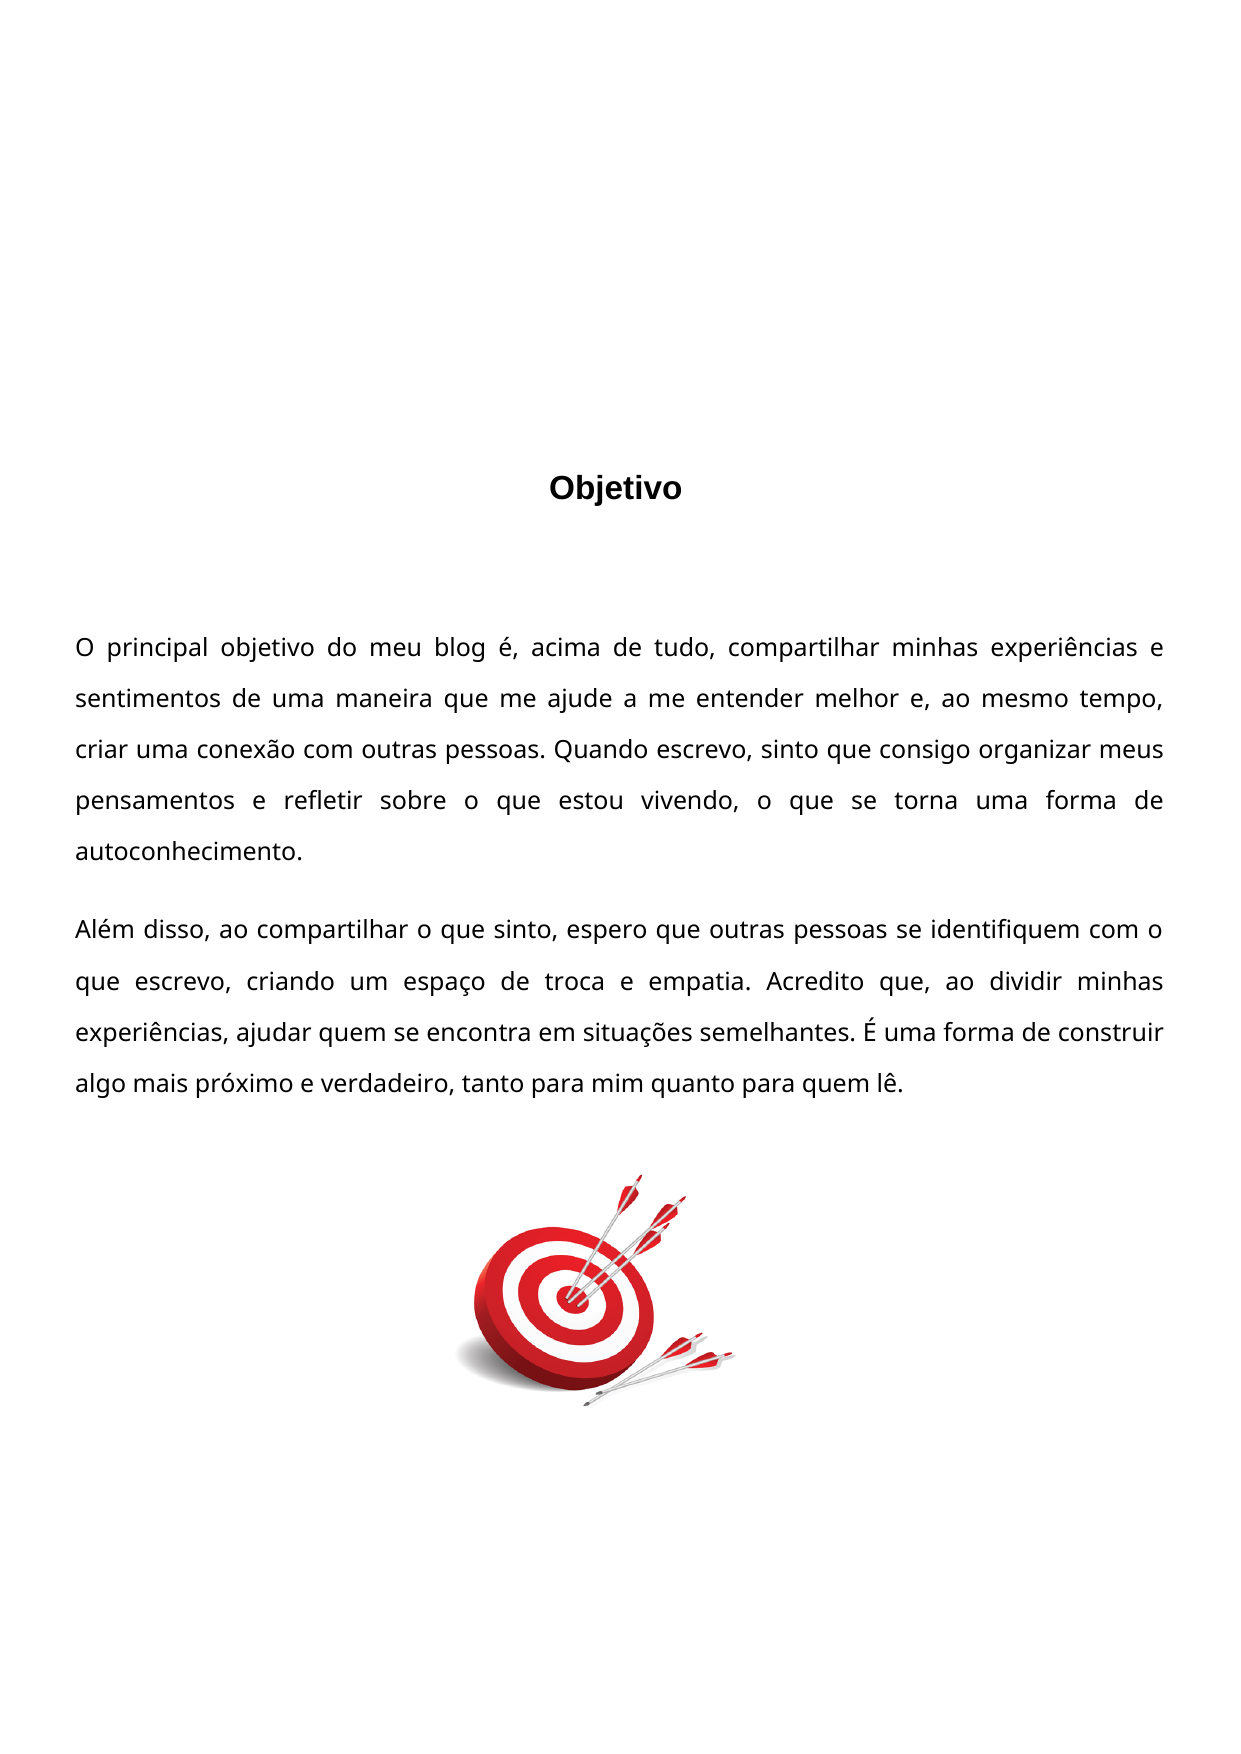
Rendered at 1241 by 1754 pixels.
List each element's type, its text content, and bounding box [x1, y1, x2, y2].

text Além disso, ao compartilhar o que sinto, espero que outras pessoas se identifiquem com o que escrevo, criando um espaço de troca e empatia. Acredito que, ao dividir minhas experiências, ajudar quem se encontra em situações semelhantes. É uma forma de construir algo mais próximo e verdadeiro, tanto para mim quanto para quem lê. [75, 912, 1165, 1099]
subtitle Objetivo [75, 410, 1165, 506]
text O principal objetivo do meu blog é, acima de tudo, compartilhar minhas experiências e sentimentos de uma maneira que me ajude a me entender melhor e, ao mesmo tempo, criar uma conexão com outras pessoas. Quando escrevo, sinto que consigo organizar meus pensamentos e refletir sobre o que estou vivendo, o que se torna uma forma de autoconhecimento. [75, 528, 1165, 868]
